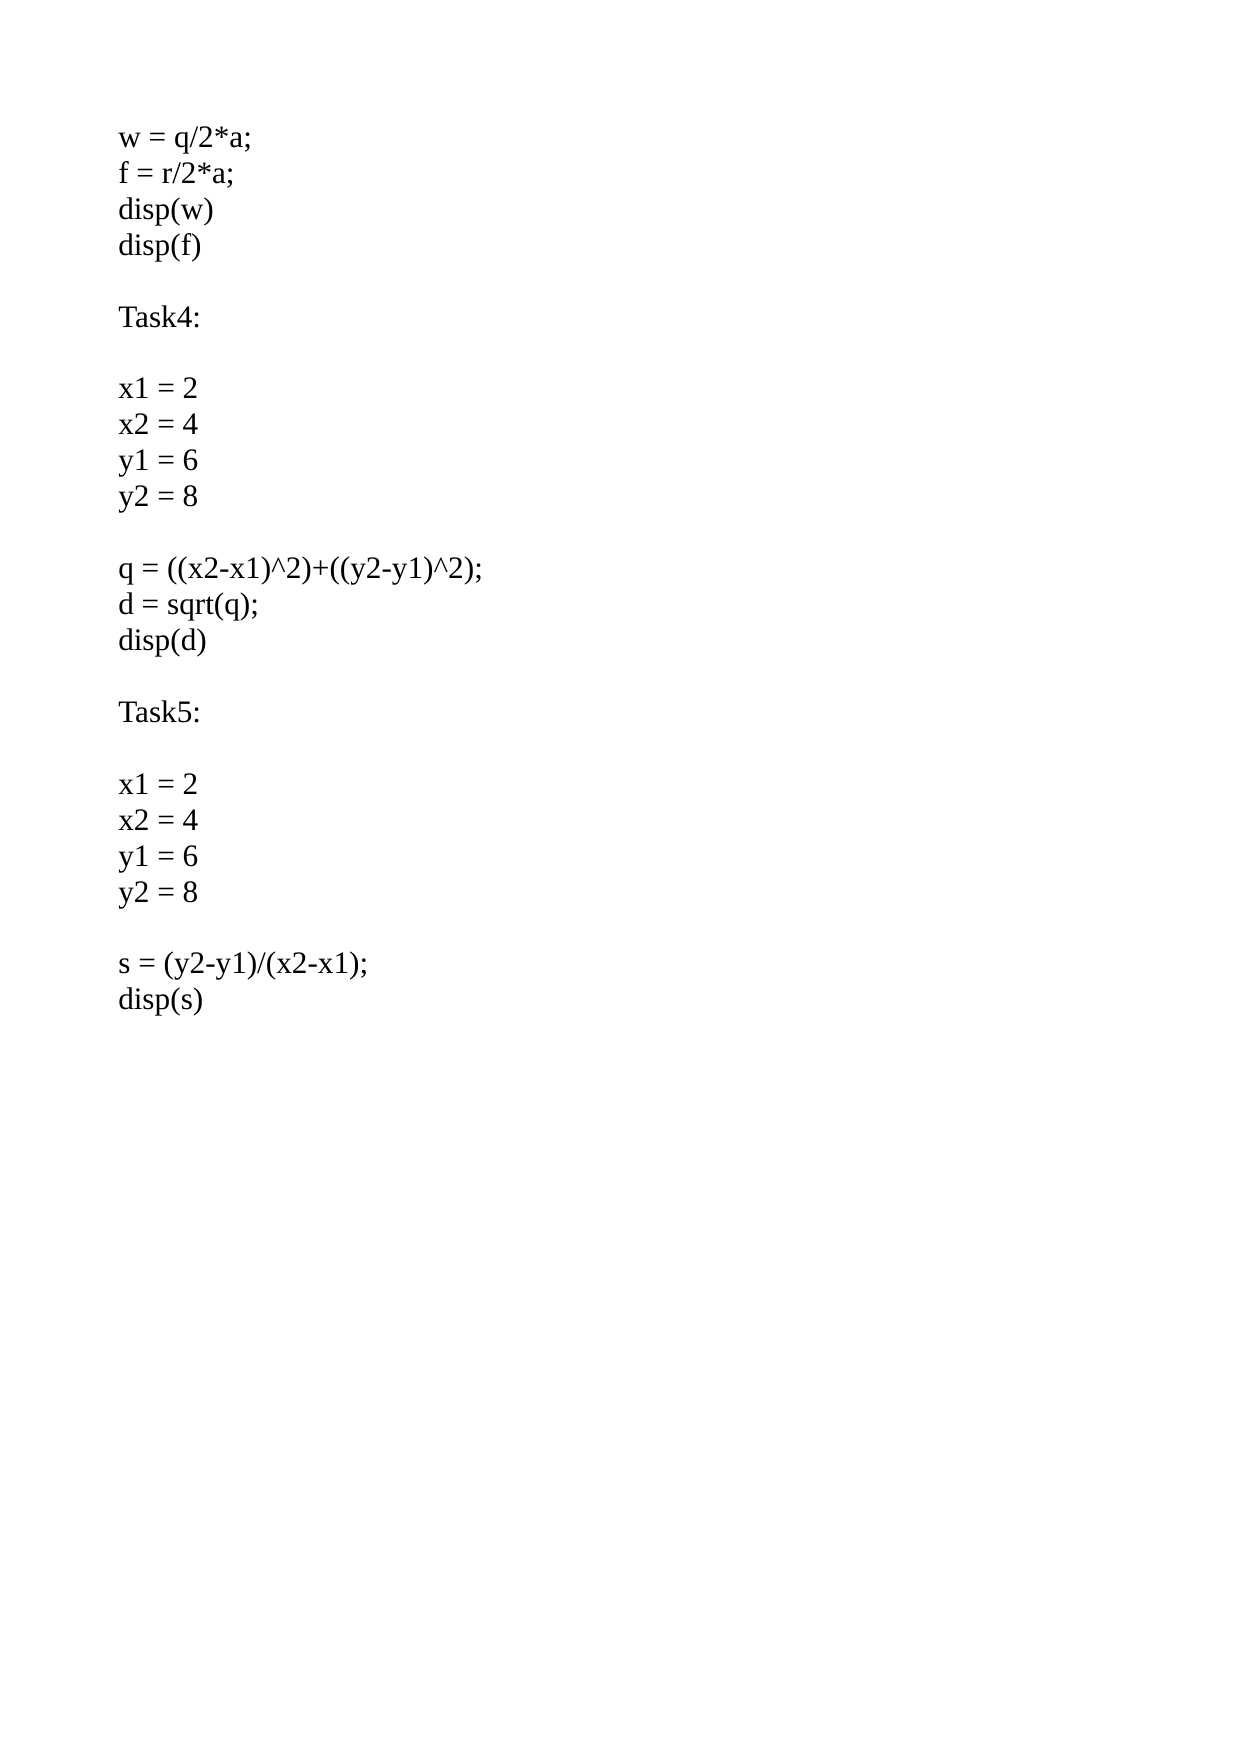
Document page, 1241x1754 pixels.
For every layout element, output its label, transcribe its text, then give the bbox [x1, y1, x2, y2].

text x2 = 4 [118, 406, 1122, 442]
text y2 = 8 [118, 873, 1122, 909]
text Task5: [118, 693, 1122, 729]
text x1 = 2 [118, 765, 1122, 801]
text y1 = 6 [118, 837, 1122, 873]
text w = q/2*a; [118, 118, 1122, 154]
text s = (y2-y1)/(x2-x1); [118, 945, 1122, 981]
text disp(w) [118, 190, 1122, 226]
text y2 = 8 [118, 477, 1122, 513]
text disp(f) [118, 226, 1122, 262]
text disp(s) [118, 981, 1122, 1017]
text d = sqrt(q); [118, 585, 1122, 621]
text disp(d) [118, 621, 1122, 657]
text Task4: [118, 298, 1122, 334]
text q = ((x2-x1)^2)+((y2-y1)^2); [118, 549, 1122, 585]
text f = r/2*a; [118, 154, 1122, 190]
text x1 = 2 [118, 370, 1122, 406]
text y1 = 6 [118, 442, 1122, 477]
text x2 = 4 [118, 801, 1122, 837]
